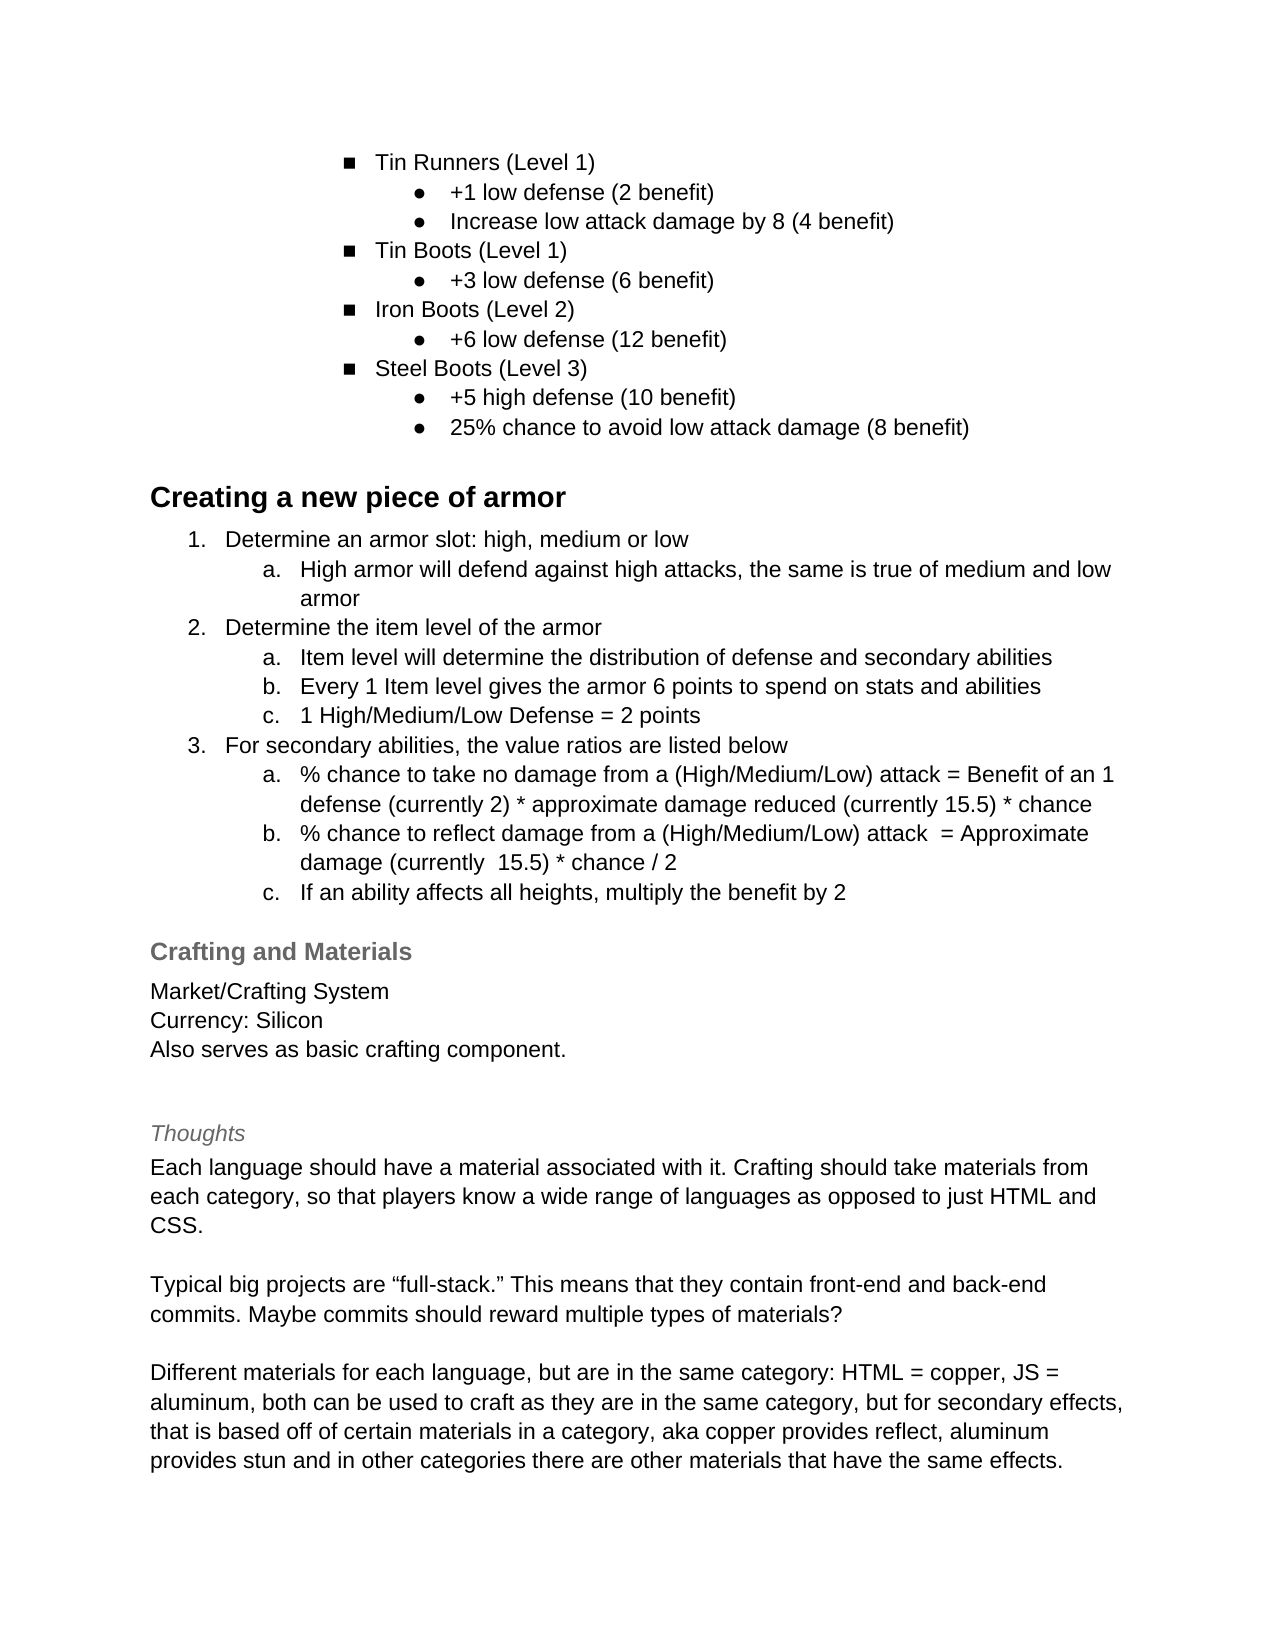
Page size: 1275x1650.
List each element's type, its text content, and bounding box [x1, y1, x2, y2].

list +5 high defense (10 benefit) [412, 385, 1125, 411]
list Tin Boots (Level 1) [150, 238, 1125, 264]
list +3 low defense (6 benefit) [412, 267, 1125, 293]
text Typical big projects are “full-stack.” This means that they contain front-end and back-end commits. Maybe commits should reward multiple types of materials? [150, 1272, 1125, 1327]
list Steel Boots (Level 3) [150, 356, 1125, 381]
text Currency: Silicon [150, 1008, 1125, 1033]
list Iron Boots (Level 2) [150, 297, 1125, 322]
subtitle Crafting and Materials [150, 938, 1125, 966]
list Determine an armor slot: high, medium or low [187, 527, 1125, 553]
list Every 1 Item level gives the armor 6 points to spend on stats and abilities [262, 674, 1125, 699]
subtitle Thoughts [150, 1121, 1125, 1147]
text Also serves as basic crafting component. [150, 1037, 1125, 1063]
text Market/Crafting System [150, 978, 1125, 1004]
list Increase low attack damage by 8 (4 benefit) [412, 209, 1125, 234]
list If an ability affects all heights, multiply the benefit by 2 [262, 879, 1125, 905]
list +6 low defense (12 benefit) [412, 326, 1125, 352]
list % chance to take no damage from a (High/Medium/Low) attack = Benefit of an 1 defense (currently 2) * approximate damage reduced (currently 15.5) * chance [262, 762, 1125, 817]
list +1 low defense (2 benefit) [412, 179, 1125, 205]
list 25% chance to avoid low attack damage (8 benefit) [412, 414, 1125, 440]
list Tin Runners (Level 1) [150, 150, 1125, 176]
subtitle Creating a new piece of armor [150, 481, 1125, 514]
list For secondary abilities, the value ratios are listed below [187, 733, 1125, 758]
list 1 High/Medium/Low Defense = 2 points [262, 703, 1125, 729]
text Different materials for each language, but are in the same category: HTML = copper, JS = aluminum, both can be used to craft as they are in the same category, but for secondary effects, that is based off of certain materials in a category, aka copper provides reflect, aluminum provides stun and in other categories there are other materials that have the same effects. [150, 1360, 1125, 1474]
list Determine the item level of the armor [187, 615, 1125, 641]
list % chance to reflect damage from a (High/Medium/Low) attack = Approximate damage (currently 15.5) * chance / 2 [262, 821, 1125, 876]
list High armor will defend against high attacks, the same is true of medium and low armor [262, 556, 1125, 611]
text Each language should have a material associated with it. Crafting should take materials from each category, so that players know a wide range of languages as opposed to just HTML and CSS. [150, 1154, 1125, 1239]
list Item level will determine the distribution of defense and secondary abilities [262, 644, 1125, 670]
